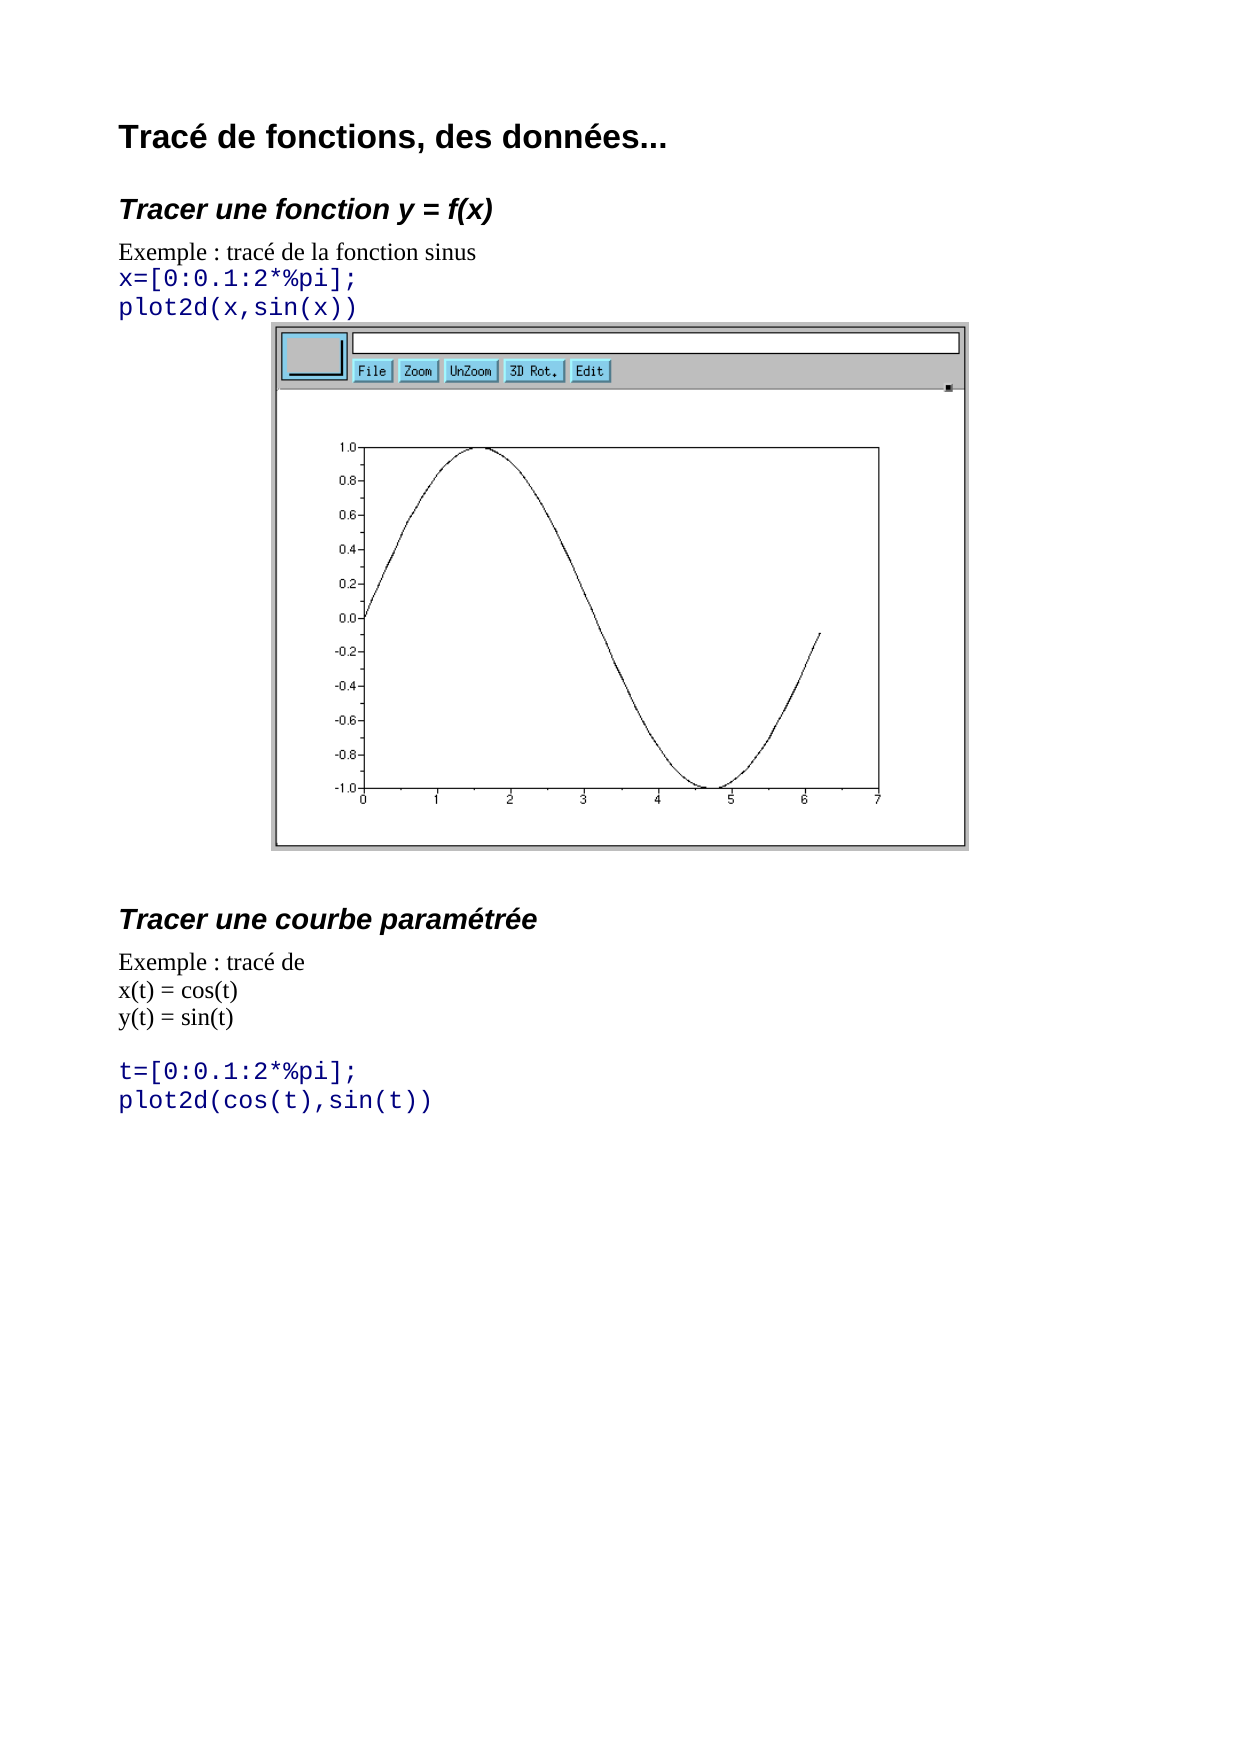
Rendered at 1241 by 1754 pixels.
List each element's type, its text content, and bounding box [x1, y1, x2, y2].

text x=[0:0.1:2*%pi]; [118, 266, 1122, 294]
picture [271, 322, 969, 851]
text t=[0:0.1:2*%pi]; [118, 1059, 1122, 1087]
subtitle Tracer une fonction y = f(x) [118, 193, 1122, 226]
text Exemple : tracé de la fonction sinus [118, 238, 1122, 266]
text y(t) = sin(t) [118, 1003, 1122, 1031]
text plot2d(cos(t),sin(t)) [118, 1087, 1122, 1116]
subtitle Tracé de fonctions, des données... [118, 118, 1122, 156]
text Exemple : tracé de [118, 948, 1122, 976]
text plot2d(x,sin(x)) [118, 294, 1122, 323]
subtitle Tracer une courbe paramétrée [118, 903, 1122, 936]
text x(t) = cos(t) [118, 976, 1122, 1003]
